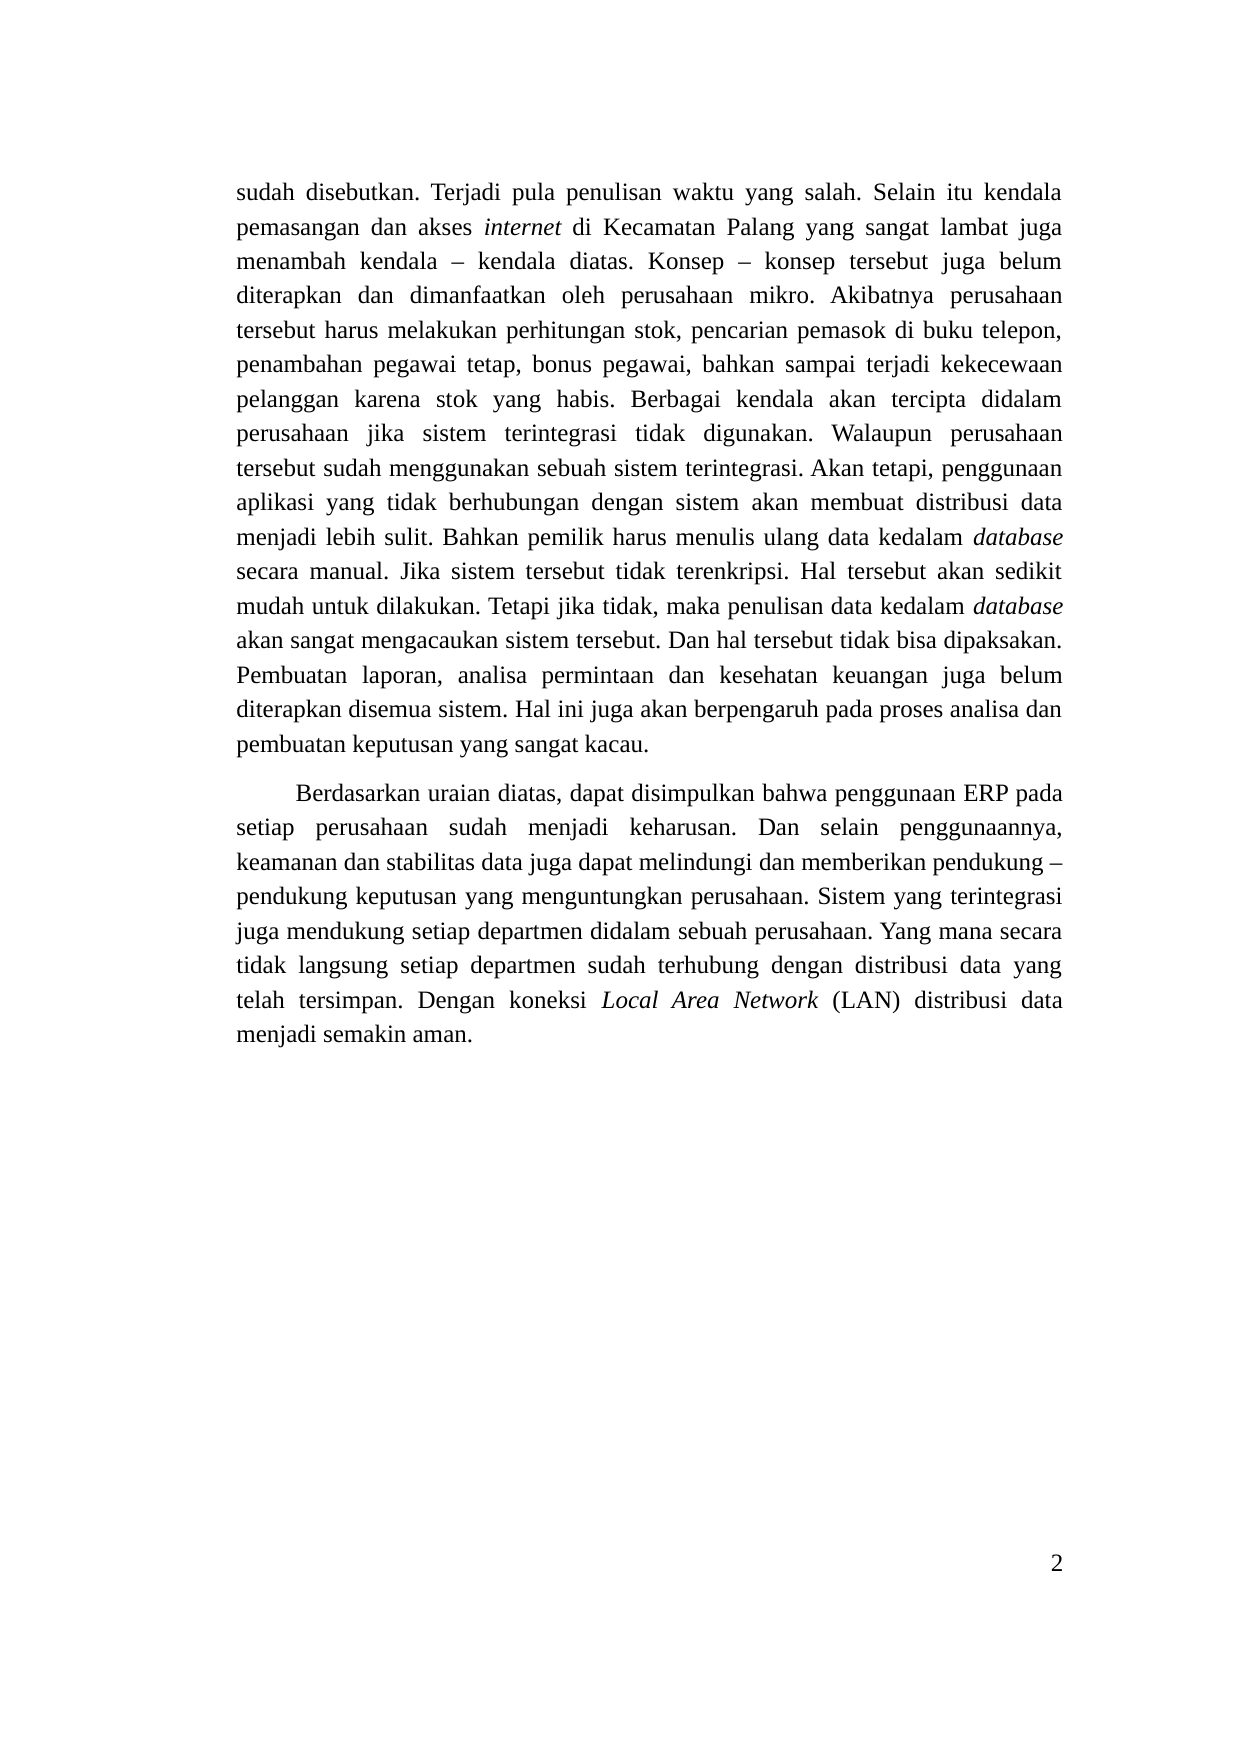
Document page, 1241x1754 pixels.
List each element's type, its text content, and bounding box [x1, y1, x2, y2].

text sudah disebutkan. Terjadi pula penulisan waktu yang salah. Selain itu kendala pemasangan dan akses internet di Kecamatan Palang yang sangat lambat juga menambah kendala – kendala diatas. Konsep – konsep tersebut juga belum diterapkan dan dimanfaatkan oleh perusahaan mikro. Akibatnya perusahaan tersebut harus melakukan perhitungan stok, pencarian pemasok di buku telepon, penambahan pegawai tetap, bonus pegawai, bahkan sampai terjadi kekecewaan pelanggan karena stok yang habis. Berbagai kendala akan tercipta didalam perusahaan jika sistem terintegrasi tidak digunakan. Walaupun perusahaan tersebut sudah menggunakan sebuah sistem terintegrasi. Akan tetapi, penggunaan aplikasi yang tidak berhubungan dengan sistem akan membuat distribusi data menjadi lebih sulit. Bahkan pemilik harus menulis ulang data kedalam database secara manual. Jika sistem tersebut tidak terenkripsi. Hal tersebut akan sedikit mudah untuk dilakukan. Tetapi jika tidak, maka penulisan data kedalam database akan sangat mengacaukan sistem tersebut. Dan hal tersebut tidak bisa dipaksakan. Pembuatan laporan, analisa permintaan dan kesehatan keuangan juga belum diterapkan disemua sistem. Hal ini juga akan berpengaruh pada proses analisa dan pembuatan keputusan yang sangat kacau. [236, 177, 1063, 758]
text Berdasarkan uraian diatas, dapat disimpulkan bahwa penggunaan ERP pada setiap perusahaan sudah menjadi keharusan. Dan selain penggunaannya, keamanan dan stabilitas data juga dapat melindungi dan memberikan pendukung – pendukung keputusan yang menguntungkan perusahaan. Sistem yang terintegrasi juga mendukung setiap departmen didalam sebuah perusahaan. Yang mana secara tidak langsung setiap departmen sudah terhubung dengan distribusi data yang telah tersimpan. Dengan koneksi Local Area Network (LAN) distribusi data menjadi semakin aman. [236, 778, 1063, 1048]
